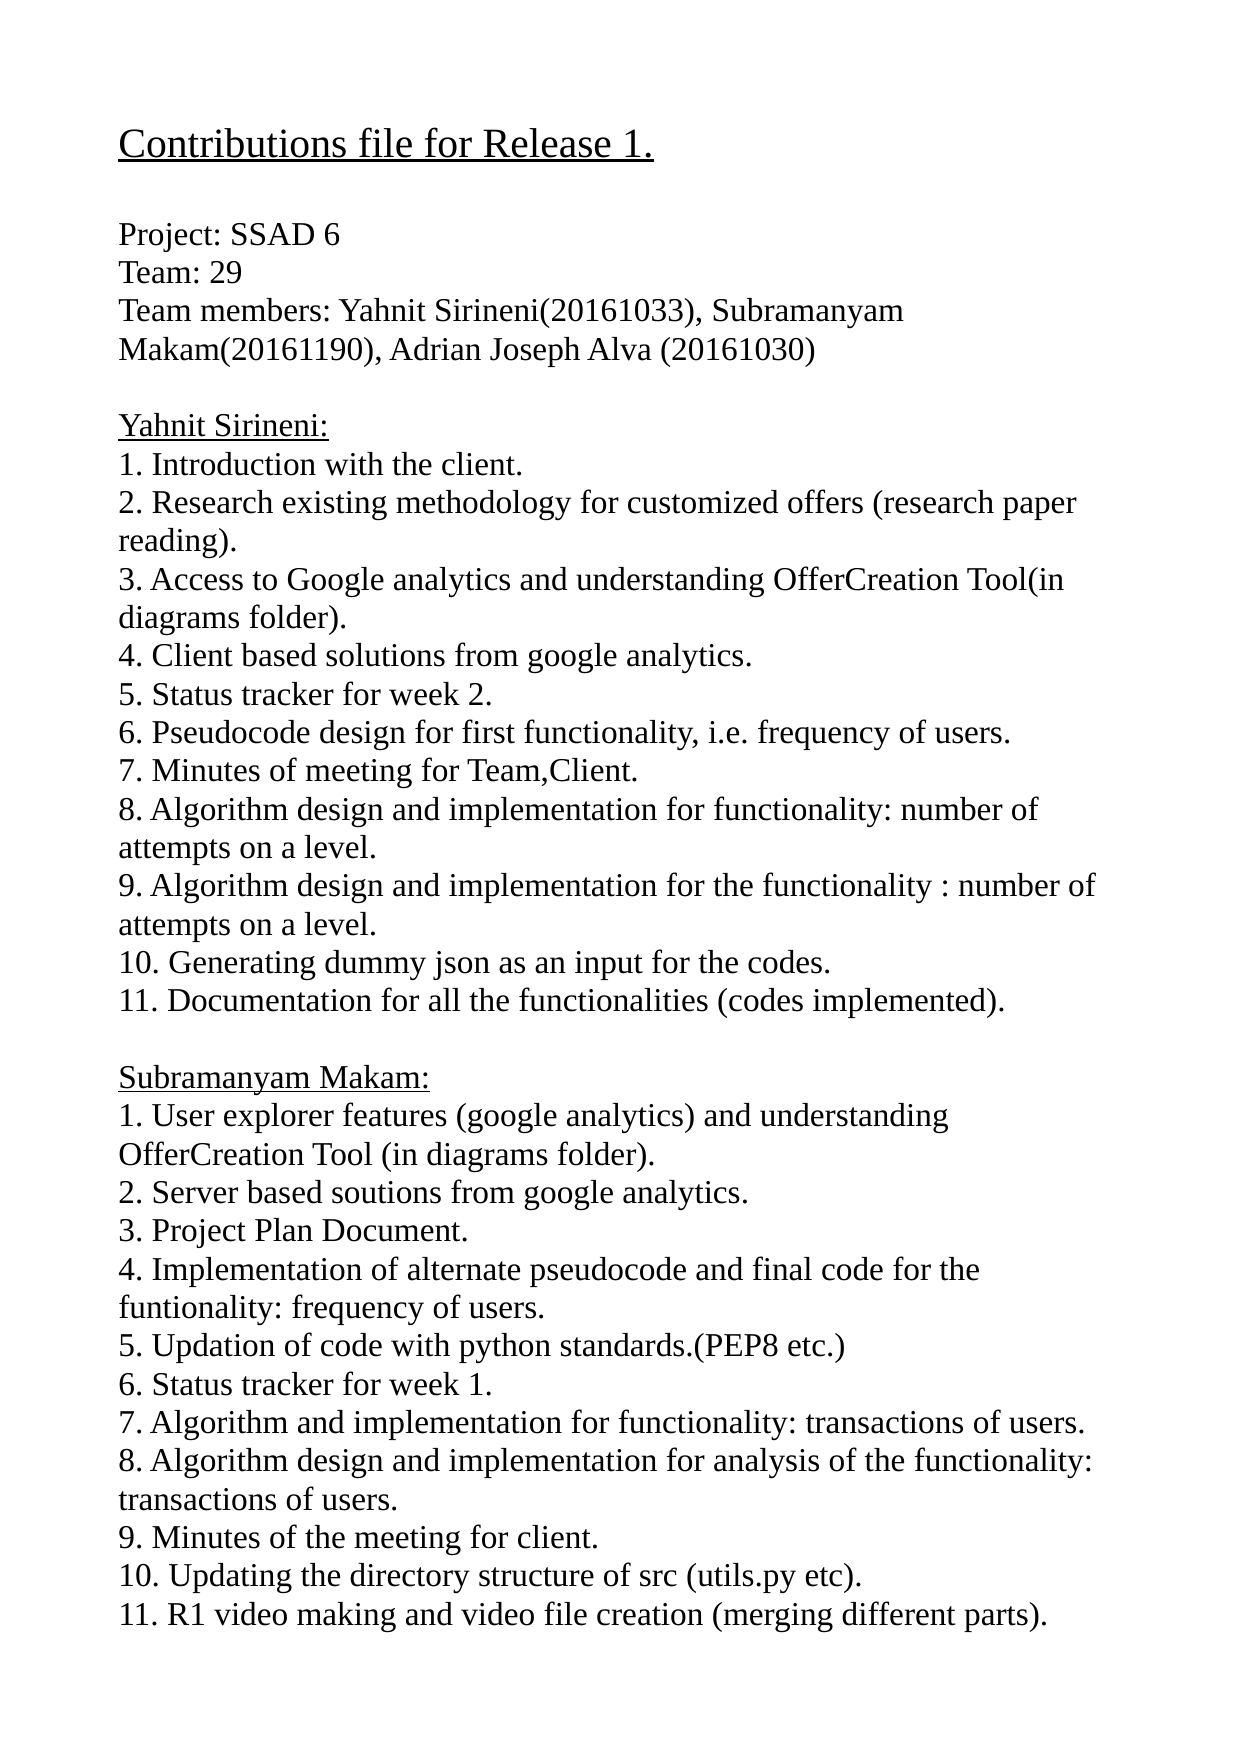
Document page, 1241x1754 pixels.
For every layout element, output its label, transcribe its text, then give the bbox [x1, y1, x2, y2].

text 7. Minutes of meeting for Team,Client. [118, 751, 1122, 789]
text 6. Status tracker for week 1. [118, 1364, 1122, 1402]
text Yahnit Sirineni: [118, 406, 1122, 444]
text Contributions file for Release 1. [118, 118, 1122, 166]
text 11. R1 video making and video file creation (merging different parts). [118, 1594, 1122, 1632]
text 2. Server based soutions from google analytics. [118, 1172, 1122, 1211]
text Subramanyam Makam: [118, 1057, 1122, 1096]
text 10. Generating dummy json as an input for the codes. [118, 942, 1122, 981]
text 9. Minutes of the meeting for client. [118, 1517, 1122, 1556]
text Team: 29 [118, 252, 1122, 291]
text 3. Access to Google analytics and understanding OfferCreation Tool(in diagrams folder). [118, 559, 1122, 636]
text 4. Implementation of alternate pseudocode and final code for the funtionality: frequency of users. [118, 1249, 1122, 1326]
text 7. Algorithm and implementation for functionality: transactions of users. [118, 1402, 1122, 1441]
text 5. Status tracker for week 2. [118, 674, 1122, 712]
text 2. Research existing methodology for customized offers (research paper reading). [118, 482, 1122, 559]
text 9. Algorithm design and implementation for the functionality : number of attempts on a level. [118, 866, 1122, 942]
text 11. Documentation for all the functionalities (codes implemented). [118, 981, 1122, 1019]
text 3. Project Plan Document. [118, 1211, 1122, 1249]
text 1. User explorer features (google analytics) and understanding OfferCreation Tool (in diagrams folder). [118, 1096, 1122, 1172]
text Project: SSAD 6 [118, 214, 1122, 252]
text 6. Pseudocode design for first functionality, i.e. frequency of users. [118, 712, 1122, 751]
text 8. Algorithm design and implementation for analysis of the functionality: transactions of users. [118, 1441, 1122, 1517]
text 8. Algorithm design and implementation for functionality: number of attempts on a level. [118, 789, 1122, 866]
text 1. Introduction with the client. [118, 444, 1122, 482]
text 4. Client based solutions from google analytics. [118, 636, 1122, 674]
text Team members: Yahnit Sirineni(20161033), Subramanyam Makam(20161190), Adrian Joseph Alva (20161030) [118, 291, 1122, 367]
text 5. Updation of code with python standards.(PEP8 etc.) [118, 1326, 1122, 1364]
text 10. Updating the directory structure of src (utils.py etc). [118, 1556, 1122, 1594]
